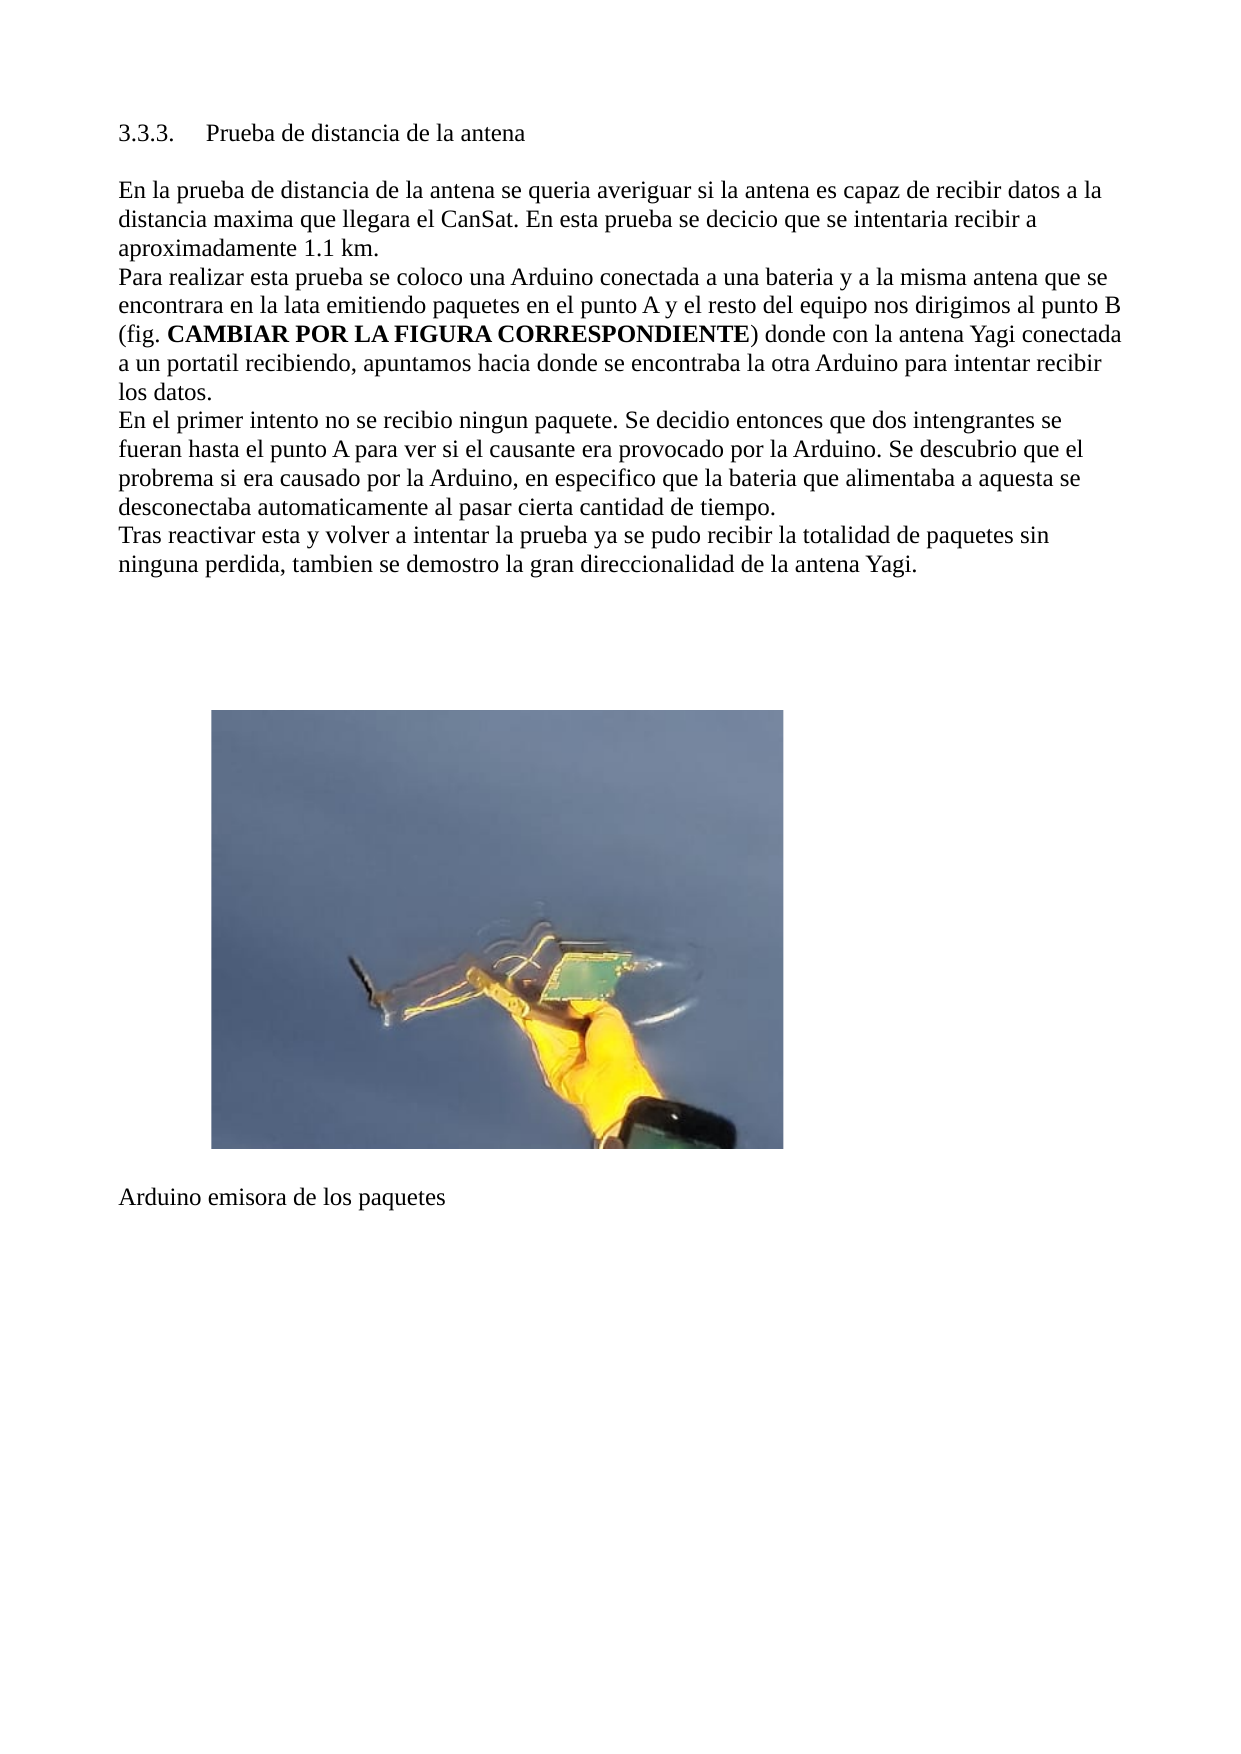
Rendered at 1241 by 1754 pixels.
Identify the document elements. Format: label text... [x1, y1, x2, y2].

text Para realizar esta prueba se coloco una Arduino conectada a una bateria y a la misma antena que se encontrara en la lata emitiendo paquetes en el punto A y el resto del equipo nos dirigimos al punto B (fig. CAMBIAR POR LA FIGURA CORRESPONDIENTE) donde con la antena Yagi conectada a un portatil recibiendo, apuntamos hacia donde se encontraba la otra Arduino para intentar recibir los datos. [118, 262, 1122, 406]
picture [211, 719, 784, 1020]
text Arduino emisora de los paquetes [118, 1182, 1122, 1211]
text En el primer intento no se recibio ningun paquete. Se decidio entonces que dos intengrantes se fueran hasta el punto A para ver si el causante era provocado por la Arduino. Se descubrio que el probrema si era causado por la Arduino, en especifico que la bateria que alimentaba a aquesta se desconectaba automaticamente al pasar cierta cantidad de tiempo. [118, 406, 1122, 521]
text 3.3.3. Prueba de distancia de la antena [118, 118, 1122, 147]
text En la prueba de distancia de la antena se queria averiguar si la antena es capaz de recibir datos a la distancia maxima que llegara el CanSat. En esta prueba se decicio que se intentaria recibir a aproximadamente 1.1 km. [118, 176, 1122, 262]
text Tras reactivar esta y volver a intentar la prueba ya se pudo recibir la totalidad de paquetes sin ninguna perdida, tambien se demostro la gran direccionalidad de la antena Yagi. [118, 521, 1122, 578]
